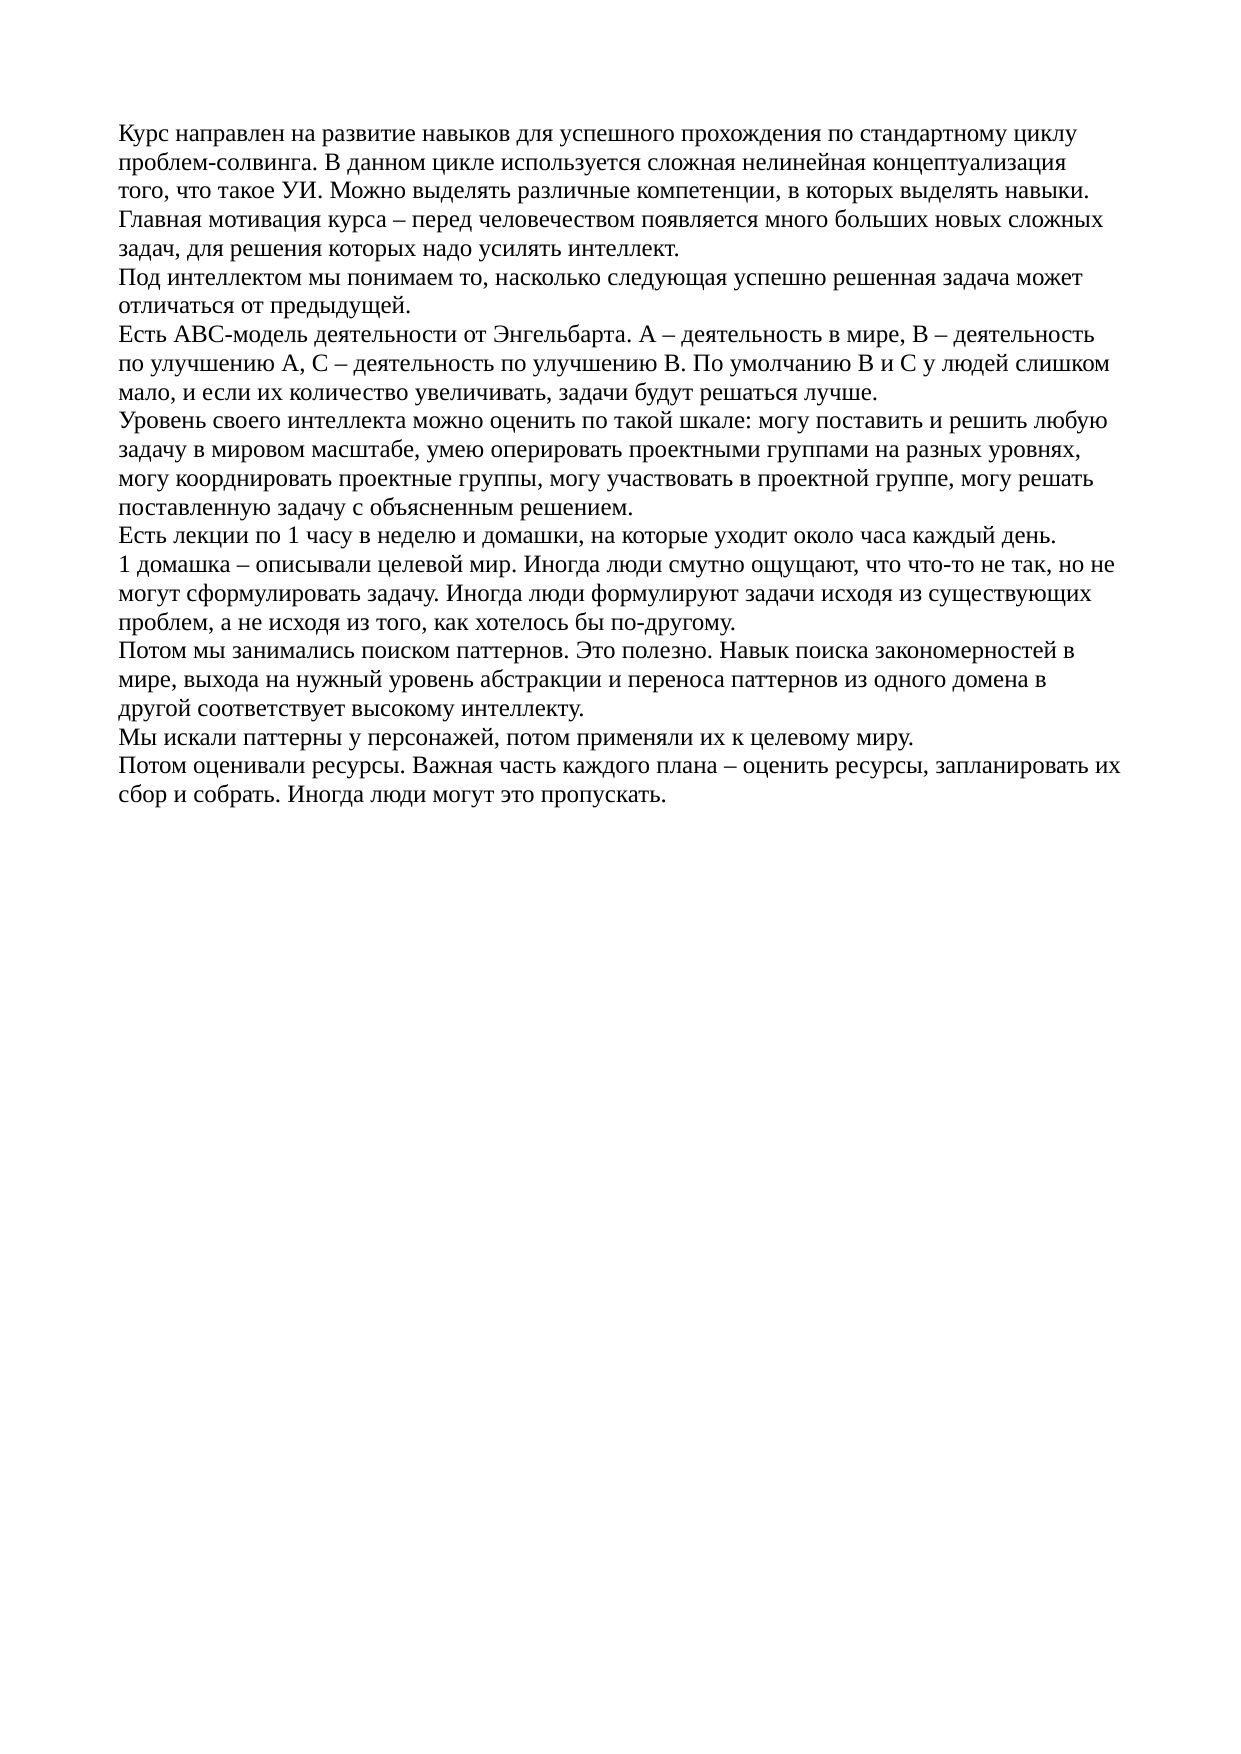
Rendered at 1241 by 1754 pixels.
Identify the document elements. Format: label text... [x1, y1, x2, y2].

text Курс направлен на развитие навыков для успешного прохождения по стандартному циклу проблем-солвинга. В данном цикле используется сложная нелинейная концептуализация того, что такое УИ. Можно выделять различные компетенции, в которых выделять навыки. [118, 118, 1122, 204]
text Есть лекции по 1 часу в неделю и домашки, на которые уходит около часа каждый день. [118, 521, 1122, 549]
text Потом мы занимались поиском паттернов. Это полезно. Навык поиска закономерностей в мире, выхода на нужный уровень абстракции и переноса паттернов из одного домена в другой соответствует высокому интеллекту. [118, 636, 1122, 722]
text 1 домашка – описывали целевой мир. Иногда люди смутно ощущают, что что-то не так, но не могут сформулировать задачу. Иногда люди формулируют задачи исходя из существующих проблем, а не исходя из того, как хотелось бы по-другому. [118, 549, 1122, 636]
text Под интеллектом мы понимаем то, насколько следующая успешно решенная задача может отличаться от предыдущей. [118, 262, 1122, 319]
text Потом оценивали ресурсы. Важная часть каждого плана – оценить ресурсы, запланировать их сбор и собрать. Иногда люди могут это пропускать. [118, 751, 1122, 808]
text Главная мотивация курса – перед человечеством появляется много больших новых сложных задач, для решения которых надо усилять интеллект. [118, 204, 1122, 262]
text Мы искали паттерны у персонажей, потом применяли их к целевому миру. [118, 722, 1122, 751]
text Есть АВС-модель деятельности от Энгельбарта. А – деятельность в мире, В – деятельность по улучшению А, С – деятельность по улучшению В. По умолчанию В и С у людей слишком мало, и если их количество увеличивать, задачи будут решаться лучше. [118, 319, 1122, 406]
text Уровень своего интеллекта можно оценить по такой шкале: могу поставить и решить любую задачу в мировом масштабе, умею оперировать проектными группами на разных уровнях, могу коорднировать проектные группы, могу участвовать в проектной группе, могу решать поставленную задачу с объясненным решением. [118, 406, 1122, 521]
